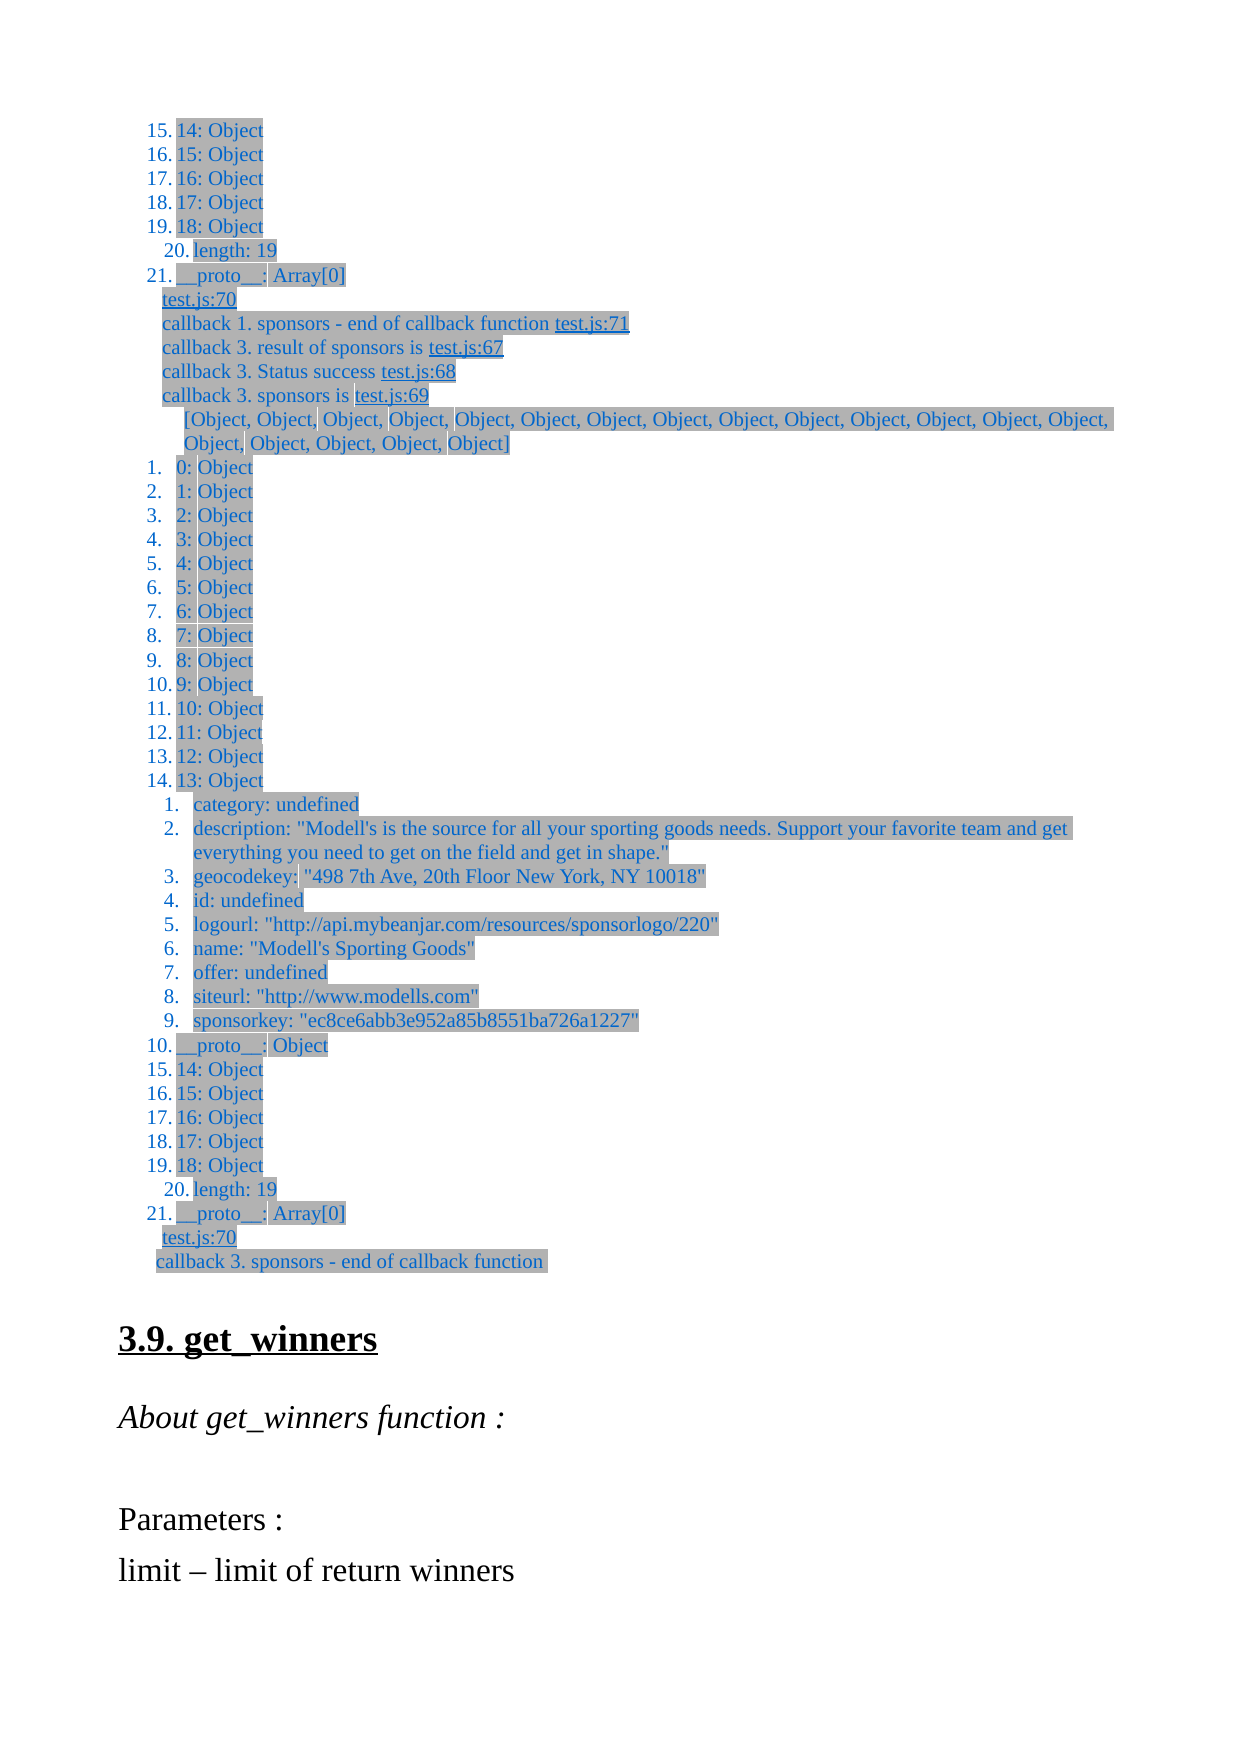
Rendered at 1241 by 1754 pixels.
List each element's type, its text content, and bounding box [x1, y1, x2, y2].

list 1: Object [176, 479, 1122, 503]
list offer: undefined [193, 960, 1122, 984]
list 17: Object [176, 1129, 1122, 1153]
text About get_winners function : [118, 1398, 1122, 1436]
list 5: Object [176, 575, 1122, 599]
list 12: Object [176, 744, 1122, 768]
list length: 19 [193, 1177, 1122, 1201]
text [Object, Object, Object, Object, Object, Object, Object, Object, Object, Object, Object, Object, Object, Object, Object, Object, Object, Object, Object] [184, 407, 1113, 455]
list 0: Object [176, 455, 1122, 479]
list geocodekey: "498 7th Ave, 20th Floor New York, NY 10018" [193, 864, 1122, 888]
list 9: Object [176, 672, 1122, 696]
list 15: Object [176, 142, 1122, 166]
list __proto__: Object [176, 1032, 1122, 1057]
list 8: Object [176, 647, 1122, 672]
list 11: Object [176, 720, 1122, 744]
text callback 1. sponsors - end of callback function test.js:71 [162, 311, 1122, 335]
text test.js:70 [162, 1225, 1122, 1249]
list 14: Object [176, 118, 1122, 142]
list 7: Object [176, 623, 1122, 647]
list 18: Object [176, 214, 1122, 238]
list 14: Object [176, 1057, 1122, 1081]
list 6: Object [176, 599, 1122, 623]
list 2: Object [176, 503, 1122, 527]
list 17: Object [176, 190, 1122, 214]
list siteurl: "http://www.modells.com" [193, 984, 1122, 1008]
list description: "Modell's is the source for all your sporting goods needs. Support your favorite team and get everything you need to get on the field and get in shape." [193, 816, 1122, 864]
list sponsorkey: "ec8ce6abb3e952a85b8551ba726a1227" [193, 1008, 1122, 1032]
text callback 3. sponsors is test.js:69 [162, 383, 1122, 407]
list 3: Object [176, 527, 1122, 551]
text 3.9. get_winners [118, 1316, 1122, 1359]
list logourl: "http://api.mybeanjar.com/resources/sponsorlogo/220" [193, 912, 1122, 936]
list 18: Object [176, 1153, 1122, 1177]
list category: undefined [193, 792, 1122, 816]
text limit – limit of return winners [118, 1550, 1122, 1588]
list 16: Object [176, 166, 1122, 190]
list 4: Object [176, 551, 1122, 575]
list id: undefined [193, 888, 1122, 912]
text test.js:70 [162, 287, 1122, 311]
text Parameters : [118, 1499, 1122, 1538]
list 16: Object [176, 1105, 1122, 1129]
list 13: Object [176, 768, 1122, 792]
list __proto__: Array[0] [176, 262, 1122, 287]
list 15: Object [176, 1081, 1122, 1105]
text callback 3. Status success test.js:68 [162, 359, 1122, 383]
text callback 3. sponsors - end of callback function [156, 1249, 1122, 1273]
list 10: Object [176, 696, 1122, 720]
text callback 3. result of sponsors is test.js:67 [162, 335, 1122, 359]
list name: "Modell's Sporting Goods" [193, 936, 1122, 960]
list __proto__: Array[0] [176, 1201, 1122, 1225]
list length: 19 [193, 238, 1122, 262]
